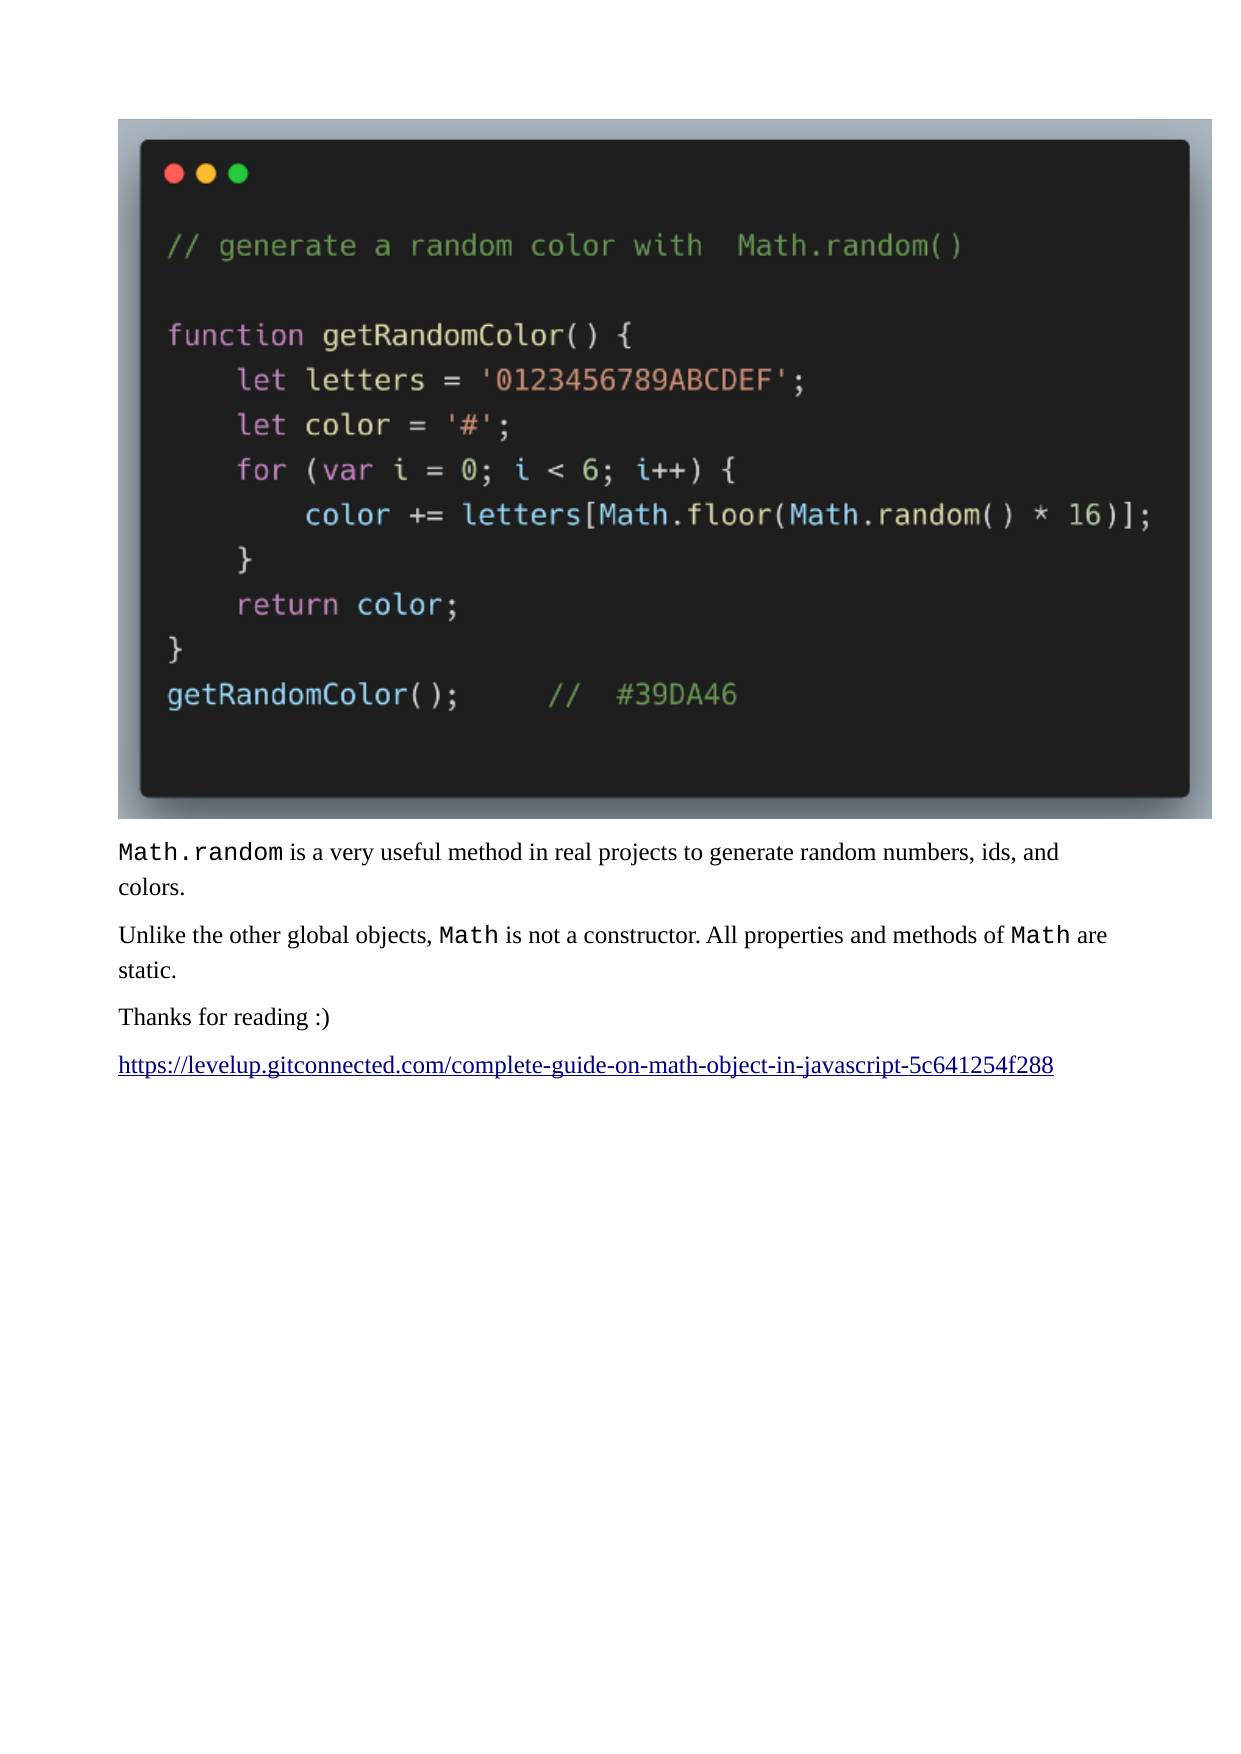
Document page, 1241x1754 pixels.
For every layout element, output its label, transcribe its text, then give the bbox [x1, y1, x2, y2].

text https://levelup.gitconnected.com/complete-guide-on-math-object-in-javascript-5c641254f288 [118, 1050, 1122, 1079]
text Thanks for reading :) [118, 1002, 1122, 1031]
text Unlike the other global objects, Math is not a constructor. All properties and methods of Math are static. [118, 920, 1122, 983]
text Math.random is a very useful method in real projects to generate random numbers, ids, and colors. [118, 837, 1122, 901]
picture [118, 118, 1212, 819]
